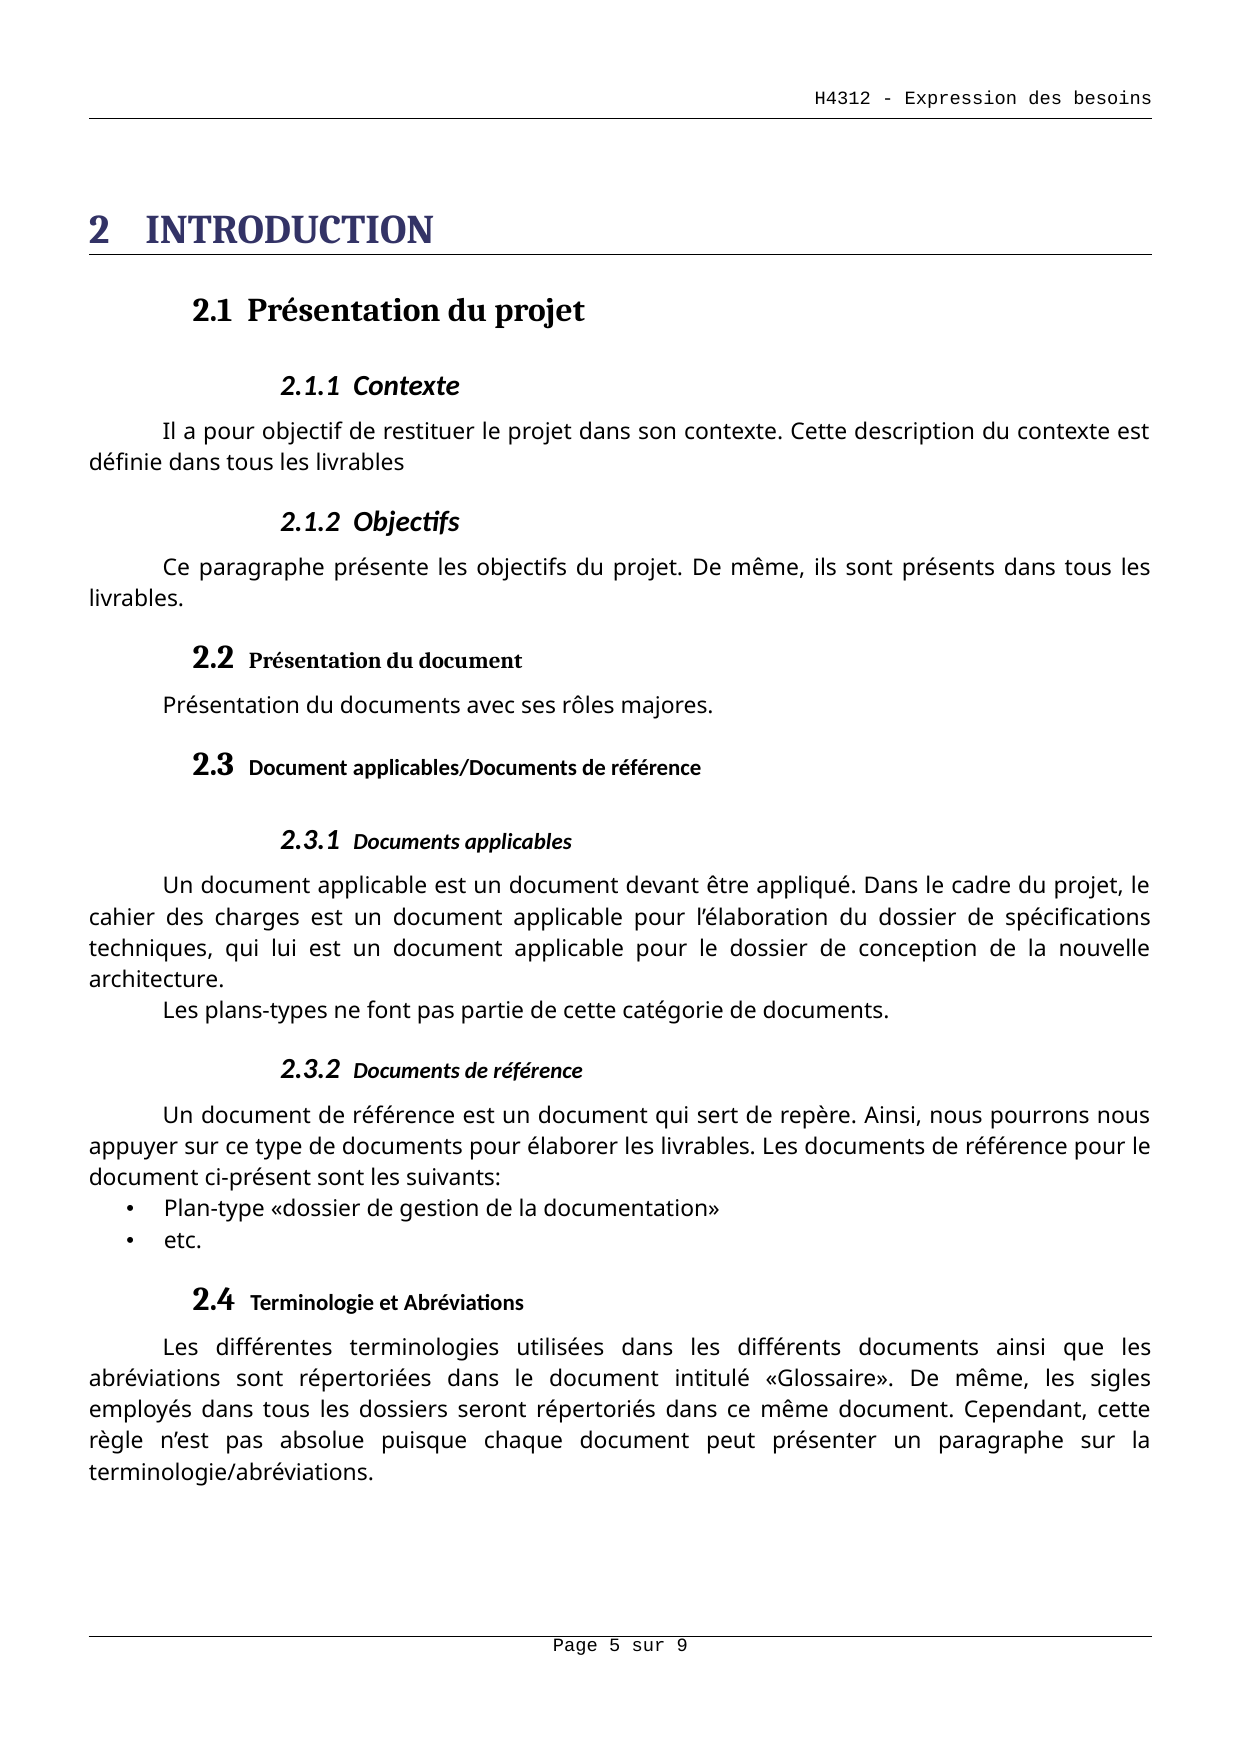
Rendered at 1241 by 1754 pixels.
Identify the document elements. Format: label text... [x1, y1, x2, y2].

subtitle Objectifs [280, 503, 1152, 538]
list Plan-type «dossier de gestion de la documentation» [126, 1192, 1152, 1224]
text Ce paragraphe présente les objectifs du projet. De même, ils sont présents dans tous les livrables. [88, 551, 1152, 613]
subtitle Document applicables/Documents de référence [133, 745, 1152, 784]
subtitle Présentation du document [133, 638, 1152, 677]
list etc. [126, 1224, 1152, 1255]
text Les différentes terminologies utilisées dans les différents documents ainsi que les abréviations sont répertoriées dans le document intitulé «Glossaire». De même, les sigles employés dans tous les dossiers seront répertoriés dans ce même document. Cependant, cette règle n’est pas absolue puisque chaque document peut présenter un paragraphe sur la terminologie/abréviations. [88, 1331, 1152, 1487]
text Présentation du documents avec ses rôles majores. [88, 689, 1152, 720]
text Un document de référence est un document qui sert de repère. Ainsi, nous pourrons nous appuyer sur ce type de documents pour élaborer les livrables. Les documents de référence pour le document ci-présent sont les suivants: [88, 1099, 1152, 1192]
subtitle Terminologie et Abréviations [133, 1280, 1152, 1318]
text Les plans-types ne font pas partie de cette catégorie de documents. [88, 994, 1152, 1026]
subtitle Contexte [280, 367, 1152, 403]
subtitle Introduction [88, 207, 1152, 254]
subtitle Présentation du projet [133, 291, 1152, 329]
text Il a pour objectif de restituer le projet dans son contexte. Cette description du contexte est définie dans tous les livrables [88, 415, 1152, 478]
text Un document applicable est un document devant être appliqué. Dans le cadre du projet, le cahier des charges est un document applicable pour l’élaboration du dossier de spécifications techniques, qui lui est un document applicable pour le dossier de conception de la nouvelle architecture. [88, 869, 1152, 994]
subtitle Documents de référence [280, 1051, 1152, 1086]
subtitle Documents applicables [280, 821, 1152, 857]
